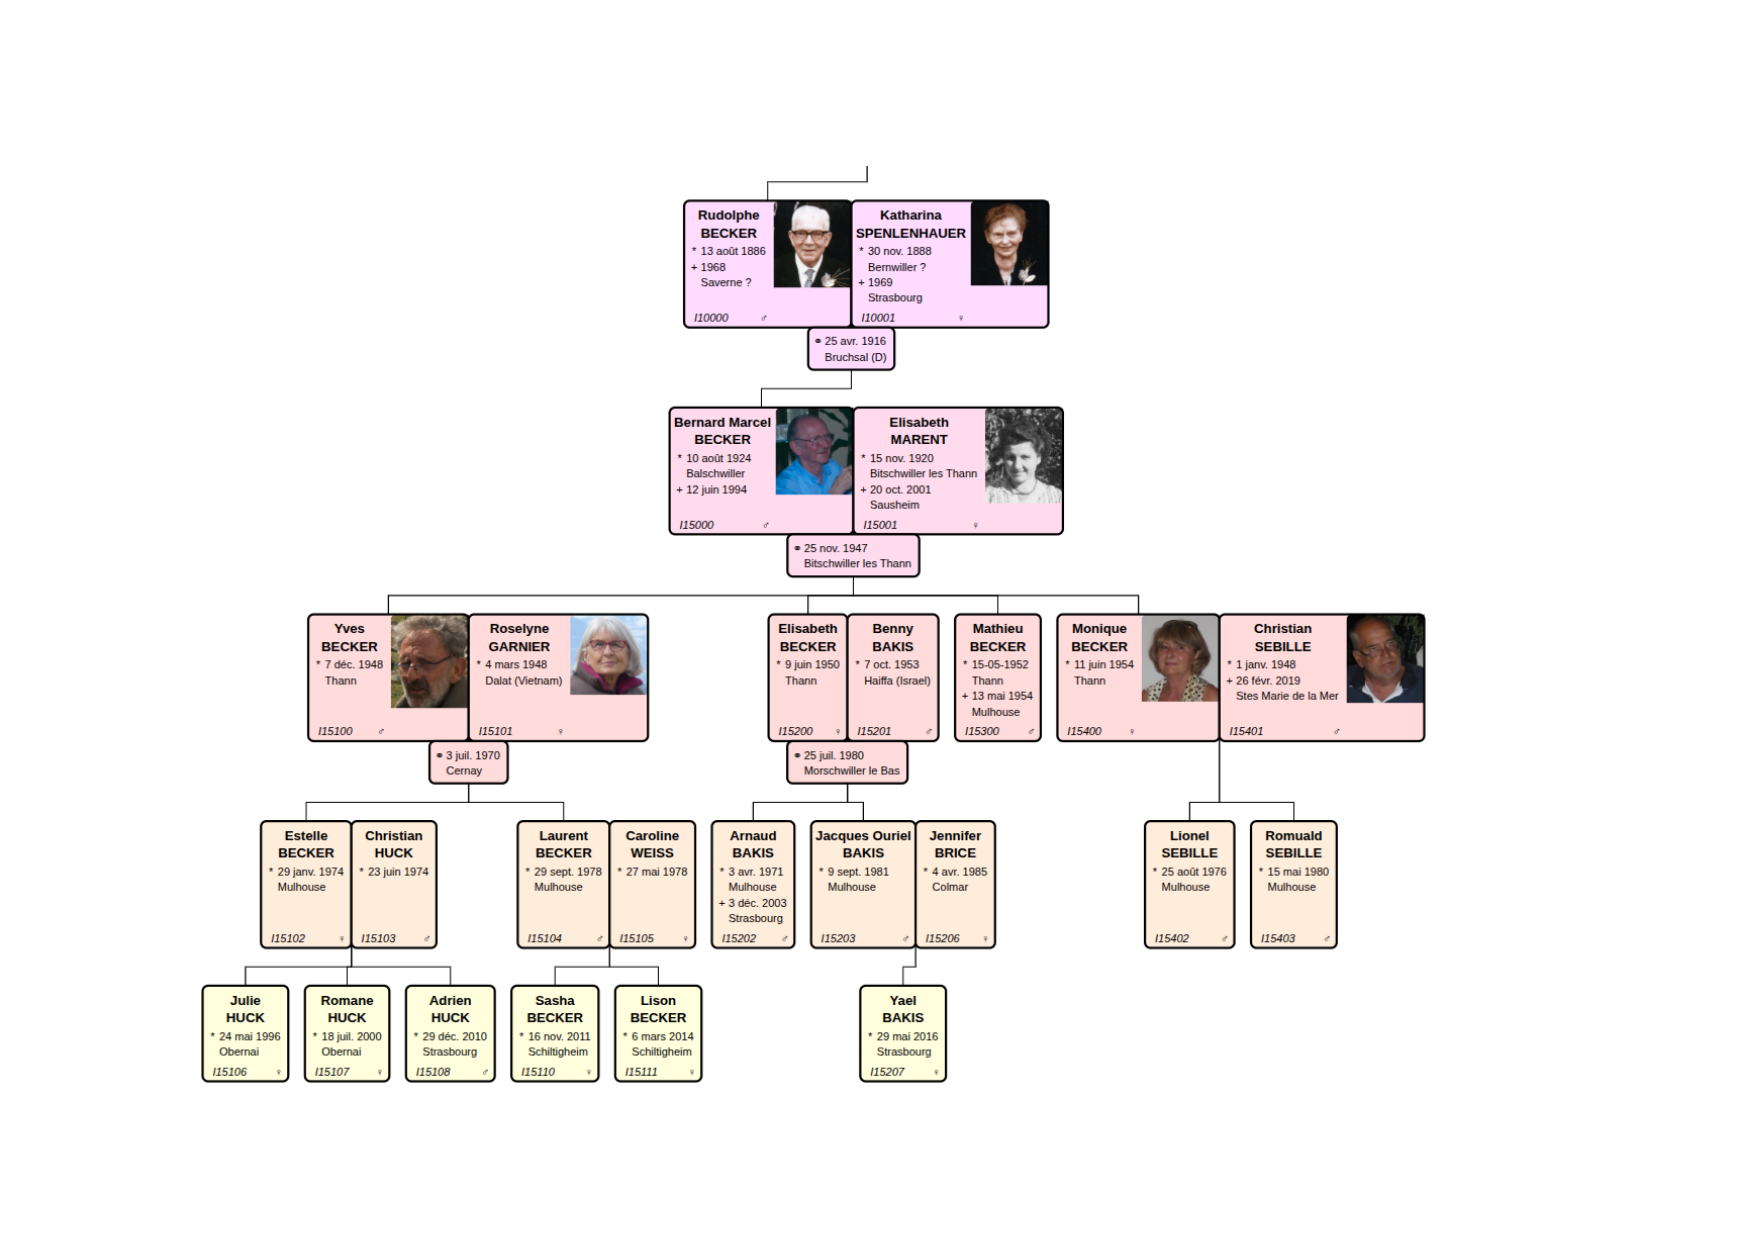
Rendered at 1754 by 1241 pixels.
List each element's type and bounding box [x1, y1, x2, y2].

picture [189, 166, 1544, 1097]
